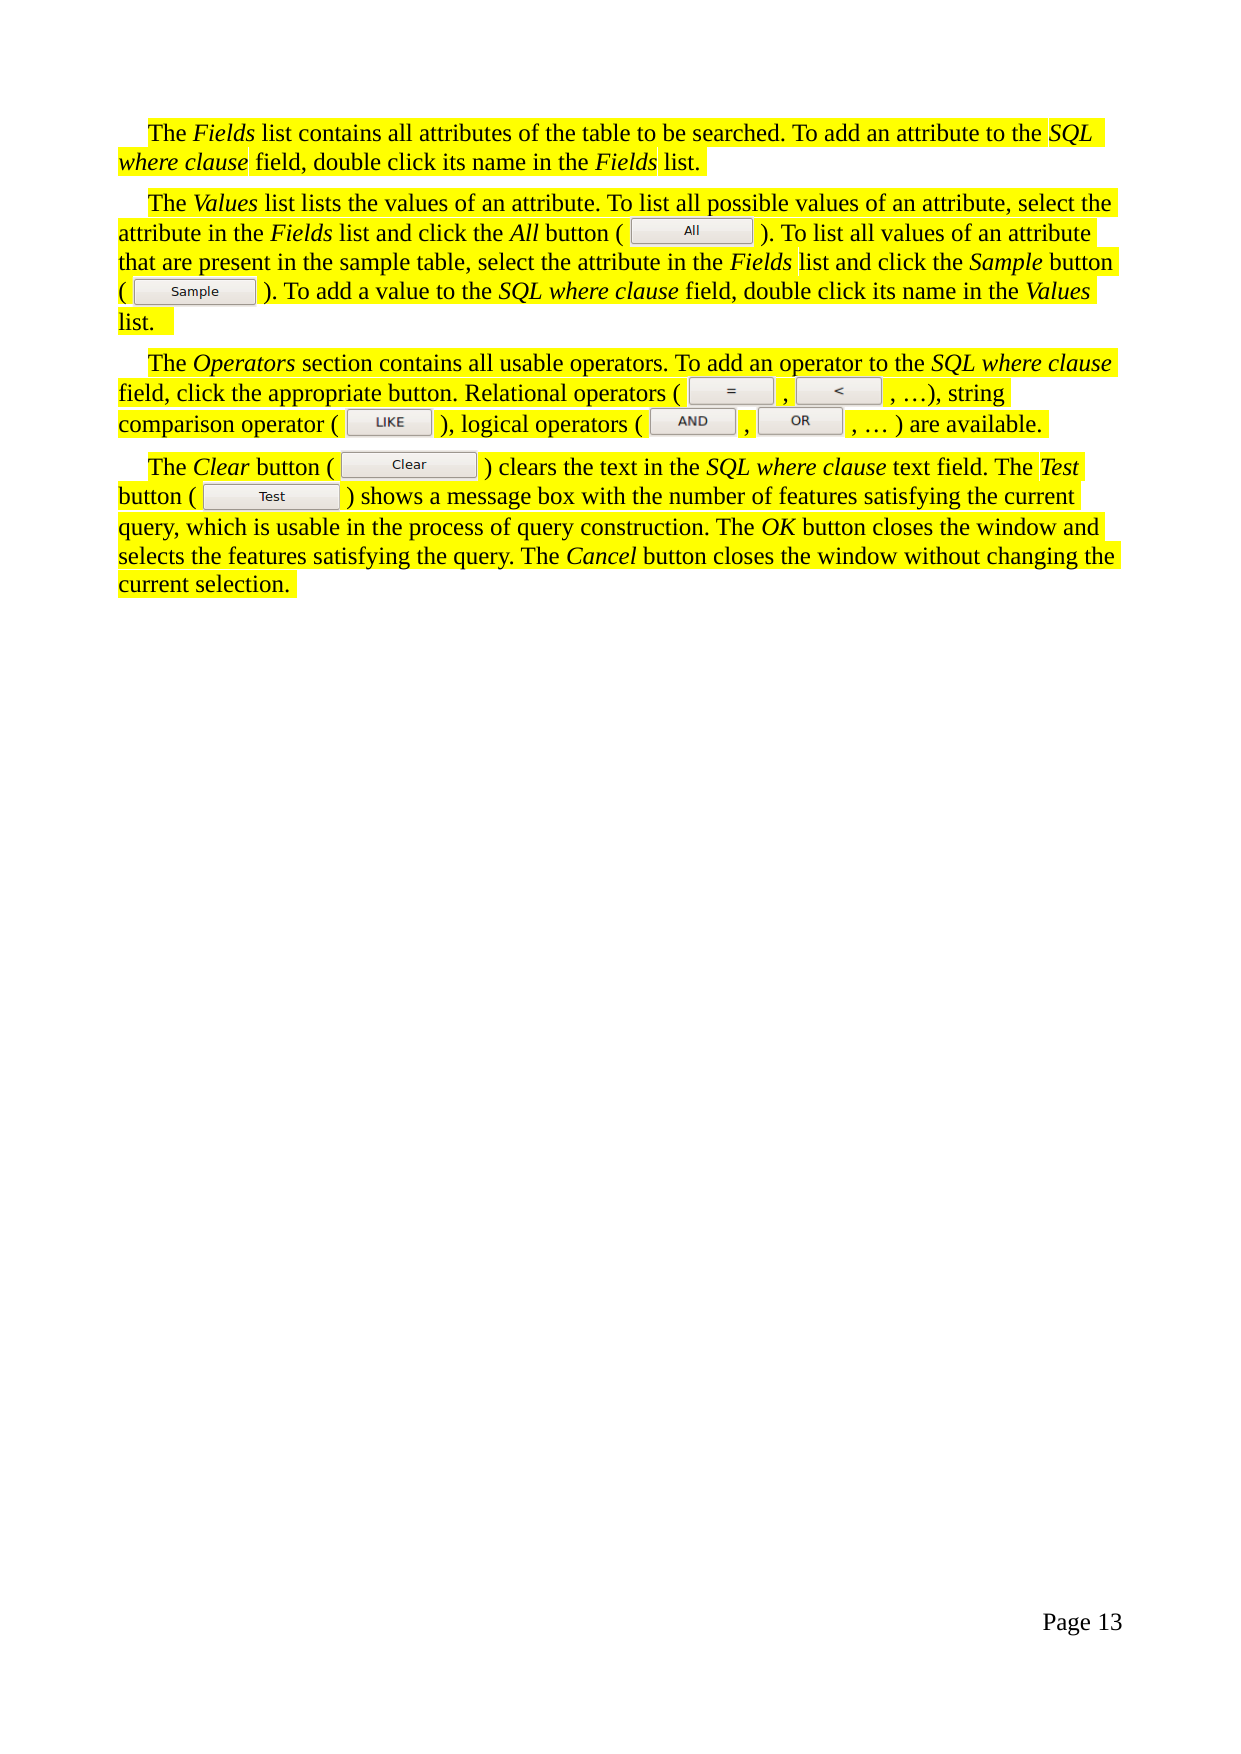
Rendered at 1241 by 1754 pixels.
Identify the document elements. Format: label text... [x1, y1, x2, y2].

text The Operators section contains all usable operators. To add an operator to the SQL where clause field, click the appropriate button. Relational operators ( , , …), string comparison operator ( ), logical operators ( , , … ) are available. [118, 348, 1122, 438]
picture [345, 408, 434, 438]
picture [132, 277, 257, 307]
text The Values list lists the values of an attribute. To list all possible values of an attribute, select the attribute in the Fields list and click the All button ( ). To list all values of an attribute that are present in the sample table, select the attribute in the Fields list and click the Sample button ( ). To add a value to the SQL where clause field, double click its name in the Values list. [118, 188, 1122, 335]
picture [202, 482, 340, 512]
picture [648, 376, 884, 437]
picture [340, 450, 478, 481]
text The Fields list contains all attributes of the table to be searched. To add an attribute to the SQL where clause field, double click its name in the Fields list. [118, 118, 1122, 176]
text The Clear button ( ) clears the text in the SQL where clause text field. The Test button ( ) shows a message box with the number of features satisfying the current query, which is usable in the process of query construction. The OK button closes the window and selects the features satisfying the query. The Cancel button closes the window without changing the current selection. [118, 451, 1122, 598]
picture [629, 216, 754, 247]
